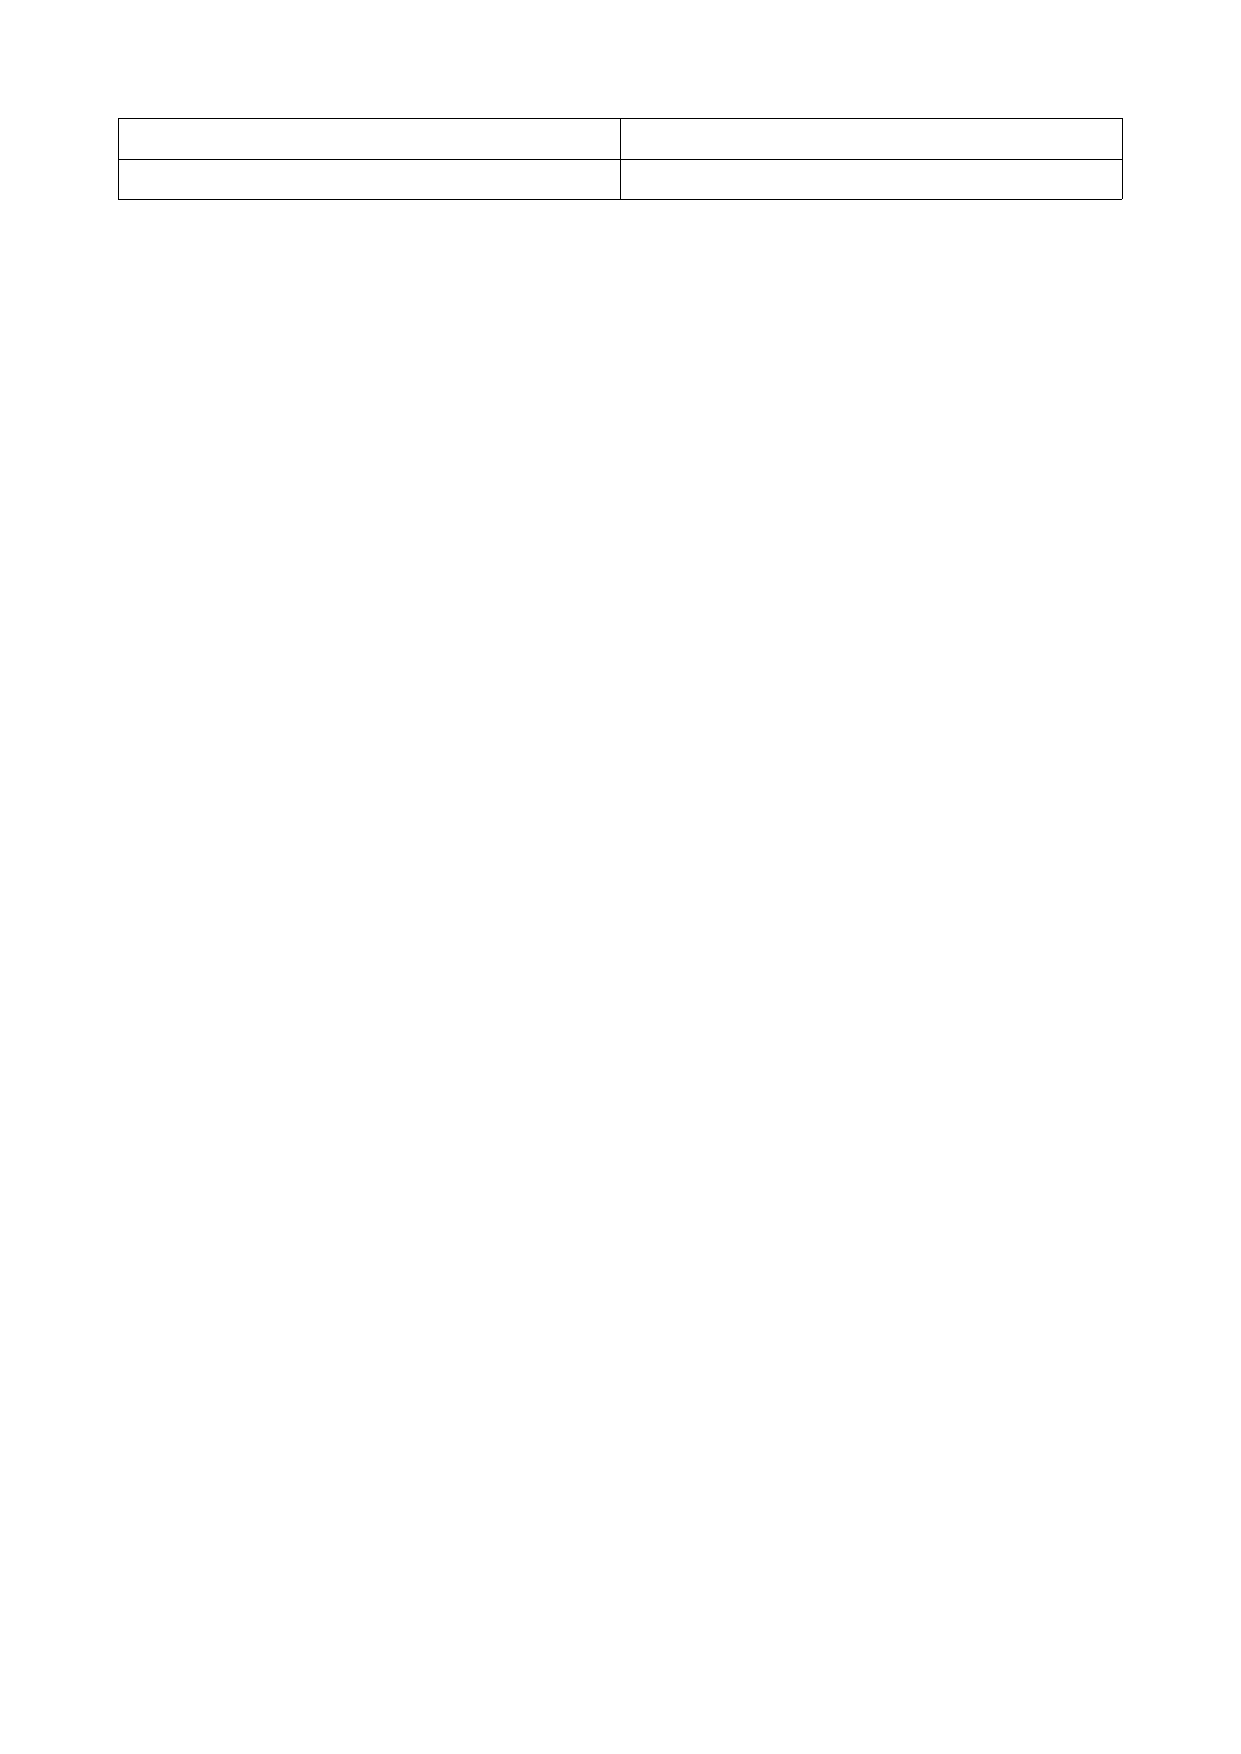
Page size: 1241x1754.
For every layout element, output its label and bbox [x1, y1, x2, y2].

table_header [621, 119, 1122, 158]
table_header [119, 119, 620, 158]
table_cell [621, 160, 1122, 199]
table_cell [119, 160, 620, 199]
